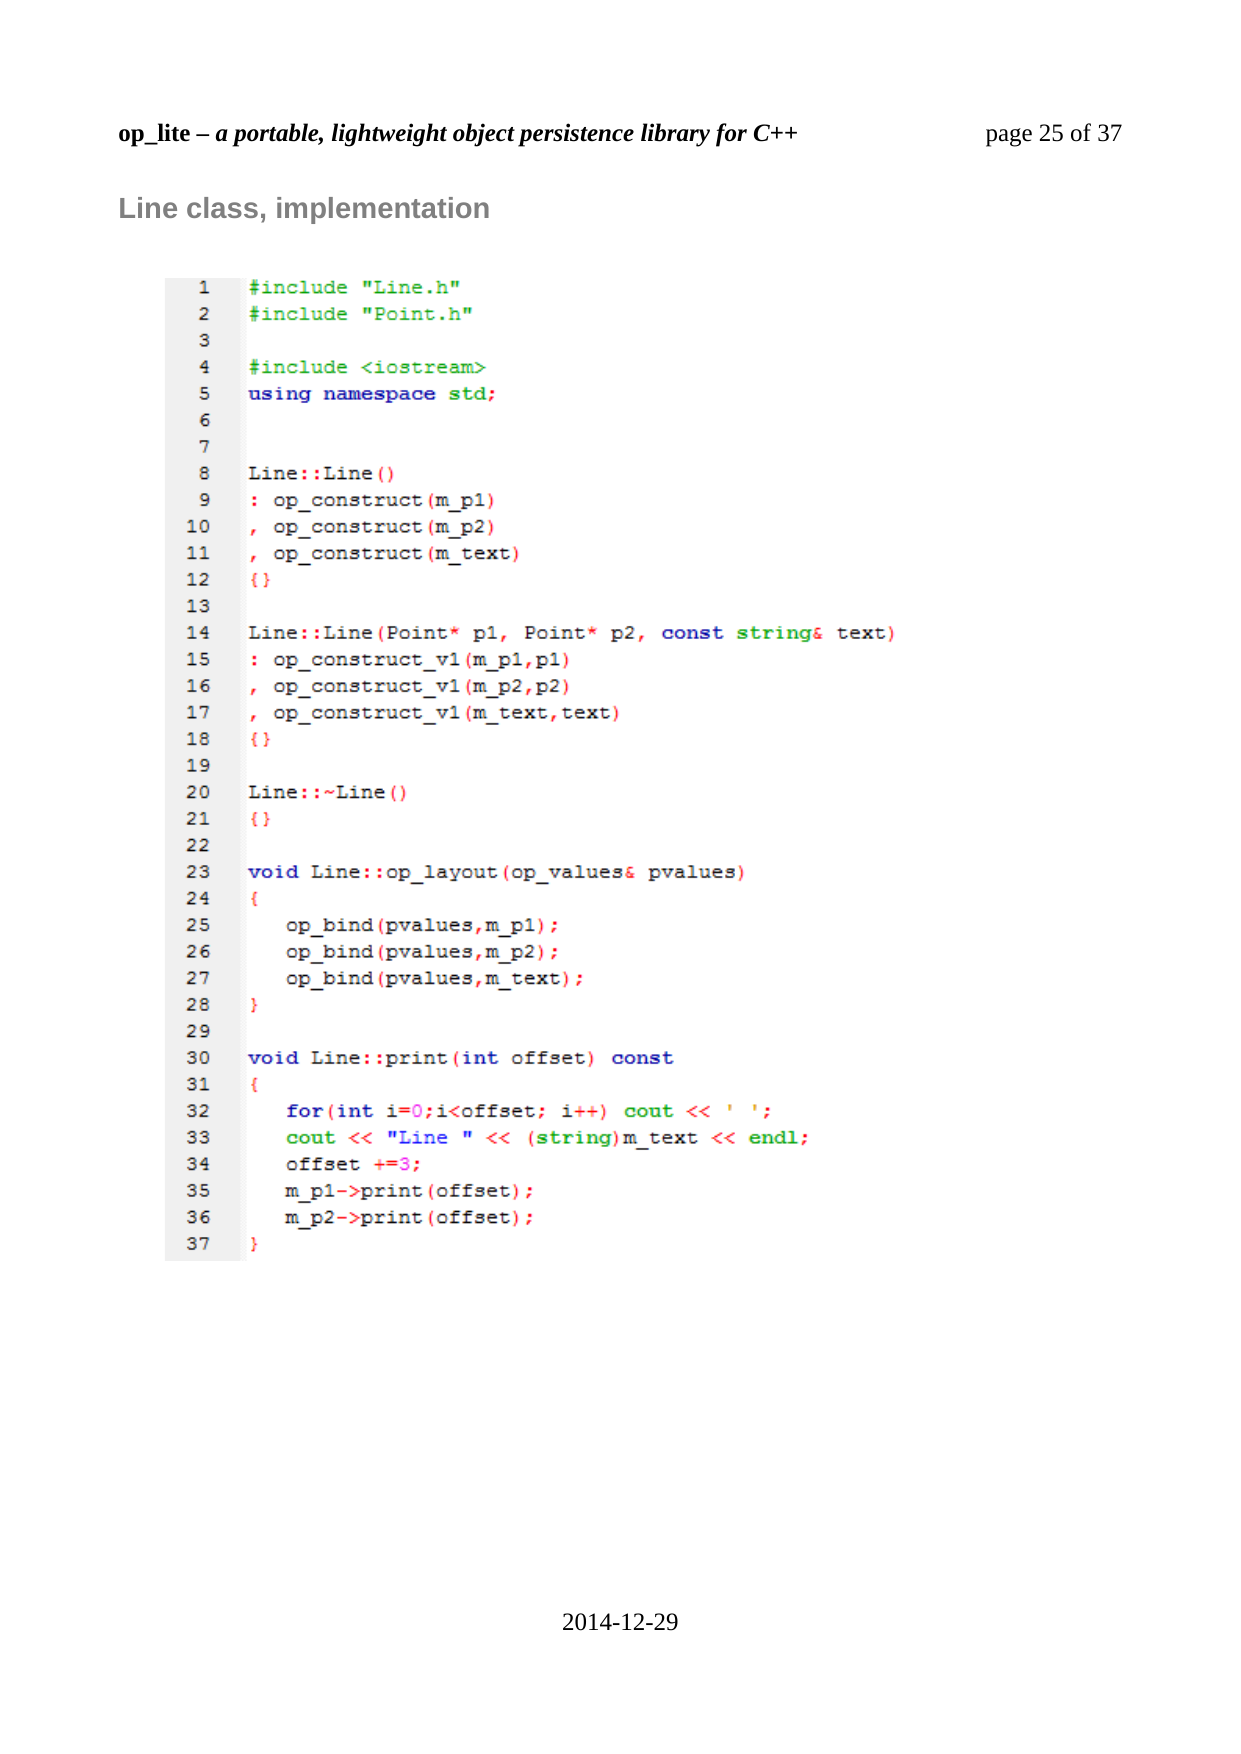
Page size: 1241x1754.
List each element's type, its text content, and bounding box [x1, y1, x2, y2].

subtitle Line class, implementation [118, 191, 1122, 224]
picture [164, 278, 1076, 1261]
